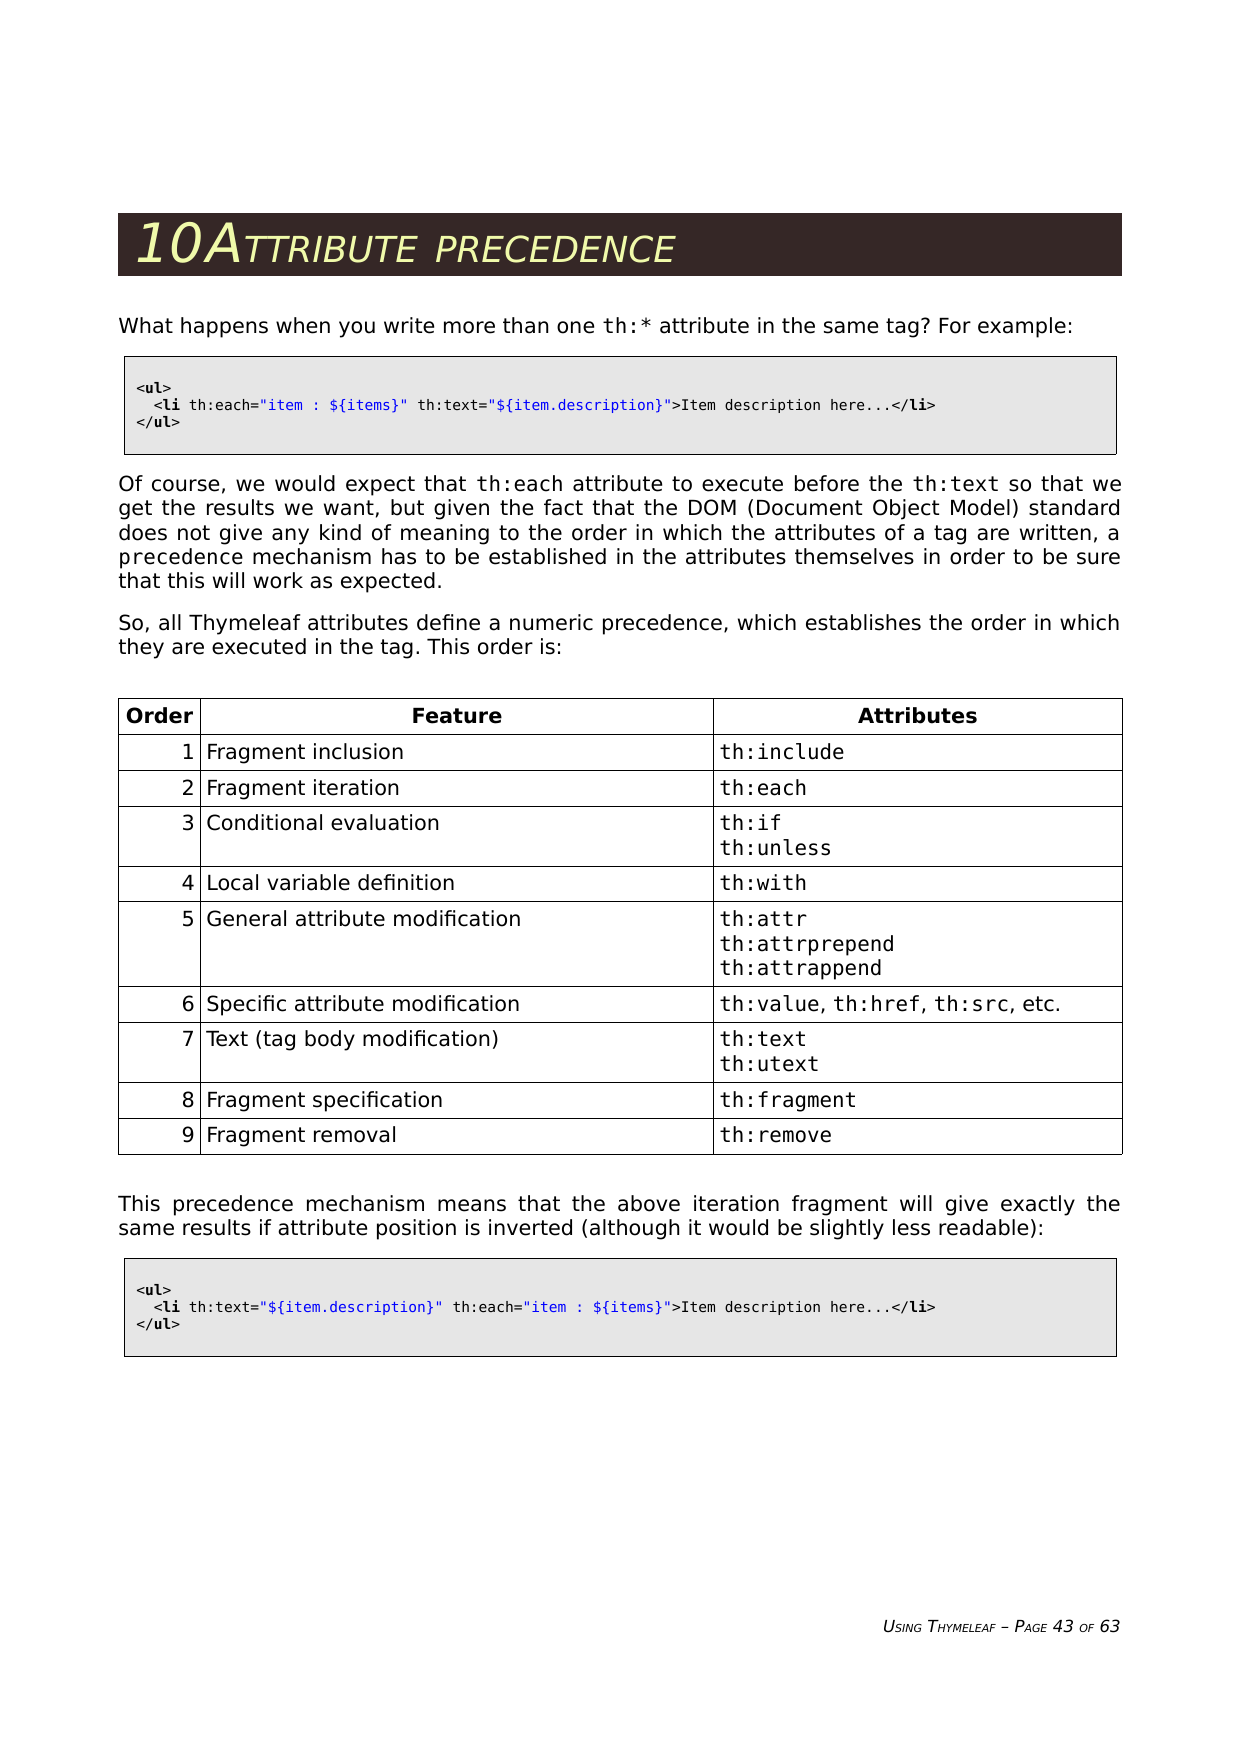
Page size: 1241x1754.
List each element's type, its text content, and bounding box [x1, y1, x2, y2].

table_cell Fragment inclusion [201, 735, 713, 770]
table_cell Fragment specification [201, 1083, 713, 1118]
text <ul> <li th:each="item : ${items}" th:text="${item.description}">Item description here...</li> </ul> [125, 357, 1116, 454]
table_header Attributes [714, 699, 1122, 734]
table_cell th:fragment [714, 1083, 1122, 1118]
table_cell 4 [119, 867, 200, 901]
table_cell 6 [119, 987, 200, 1022]
table_header Order [119, 699, 200, 734]
table_cell 3 [119, 807, 200, 866]
table_cell General attribute modification [201, 902, 713, 986]
table_cell th:text th:utext [714, 1023, 1122, 1082]
text What happens when you write more than one th:* attribute in the same tag? For example: [118, 314, 1122, 338]
table_cell 8 [119, 1083, 200, 1118]
table_cell th:with [714, 867, 1122, 901]
text This precedence mechanism means that the above iteration fragment will give exactly the same results if attribute position is inverted (although it would be slightly less readable): [118, 1192, 1122, 1240]
table_cell 9 [119, 1119, 200, 1153]
table_cell 1 [119, 735, 200, 770]
text So, all Thymeleaf attributes define a numeric precedence, which establishes the order in which they are executed in the tag. This order is: [118, 611, 1122, 660]
table_cell th:each [714, 771, 1122, 806]
table_cell th:value, th:href, th:src, etc. [714, 987, 1122, 1022]
table_cell th:attr th:attrprepend th:attrappend [714, 902, 1122, 986]
table_cell Fragment iteration [201, 771, 713, 806]
table_cell 2 [119, 771, 200, 806]
table_cell Specific attribute modification [201, 987, 713, 1022]
text <ul> <li th:text="${item.description}" th:each="item : ${items}">Item description here...</li> </ul> [125, 1259, 1116, 1356]
table_cell Fragment removal [201, 1119, 713, 1153]
subtitle Attribute precedence [118, 213, 1122, 276]
table_cell th:remove [714, 1119, 1122, 1153]
table_cell th:include [714, 735, 1122, 770]
table_cell Local variable definition [201, 867, 713, 901]
table_cell Conditional evaluation [201, 807, 713, 866]
table_cell 7 [119, 1023, 200, 1082]
table_header Feature [201, 699, 713, 734]
table_cell th:if th:unless [714, 807, 1122, 866]
table_cell 5 [119, 902, 200, 986]
text Of course, we would expect that th:each attribute to execute before the th:text so that we get the results we want, but given the fact that the DOM (Document Object Model) standard does not give any kind of meaning to the order in which the attributes of a tag are written, a precedence mechanism has to be established in the attributes themselves in order to be sure that this will work as expected. [118, 472, 1122, 593]
table_cell Text (tag body modification) [201, 1023, 713, 1082]
